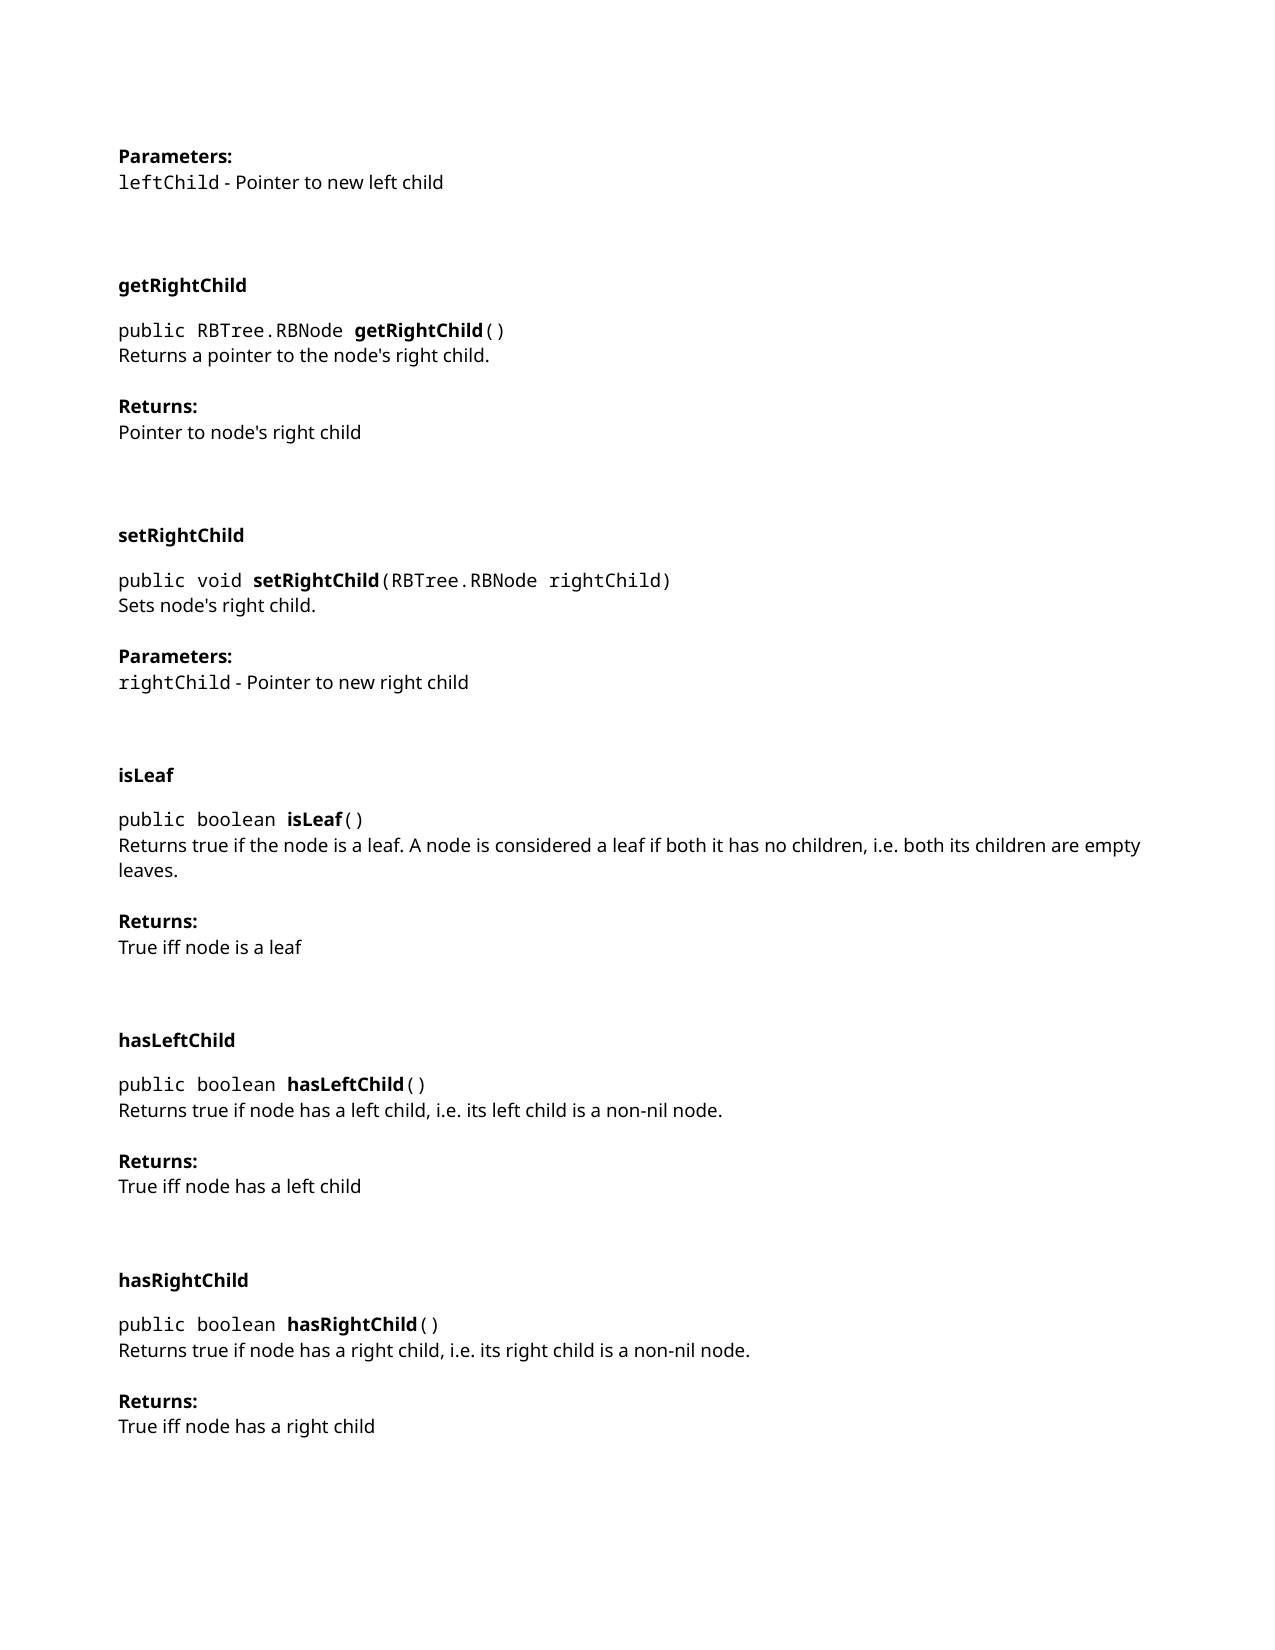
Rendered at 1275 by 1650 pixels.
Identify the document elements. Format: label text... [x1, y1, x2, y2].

text public boolean hasLeftChild() [118, 1072, 1157, 1097]
text leftChild - Pointer to new left child [118, 169, 1157, 195]
text getRightChild [118, 273, 1157, 298]
text True iff node is a leaf [118, 934, 1157, 960]
text Returns: [118, 909, 1157, 934]
text Returns a pointer to the node's right child. [118, 343, 1157, 368]
text Sets node's right child. [118, 593, 1157, 618]
text Returns: [118, 394, 1157, 419]
text Returns true if the node is a leaf. A node is considered a leaf if both it has no children, i.e. both its children are empty leaves. [118, 832, 1157, 883]
text isLeaf [118, 762, 1157, 788]
text public void setRightChild(RBTree.RBNode rightChild) [118, 567, 1157, 593]
text Returns true if node has a left child, i.e. its left child is a non-nil node. [118, 1097, 1157, 1123]
text public boolean isLeaf() [118, 807, 1157, 832]
text setRightChild [118, 523, 1157, 548]
text Parameters: [118, 144, 1157, 169]
text Returns true if node has a right child, i.e. its right child is a non-nil node. [118, 1337, 1157, 1362]
text Returns: [118, 1148, 1157, 1174]
text Pointer to node's right child [118, 419, 1157, 445]
text hasLeftChild [118, 1027, 1157, 1053]
text Parameters: [118, 644, 1157, 669]
text public boolean hasRightChild() [118, 1311, 1157, 1337]
text hasRightChild [118, 1267, 1157, 1293]
text rightChild - Pointer to new right child [118, 669, 1157, 695]
text True iff node has a left child [118, 1174, 1157, 1199]
text Returns: [118, 1388, 1157, 1413]
text public RBTree.RBNode getRightChild() [118, 317, 1157, 343]
text True iff node has a right child [118, 1413, 1157, 1439]
